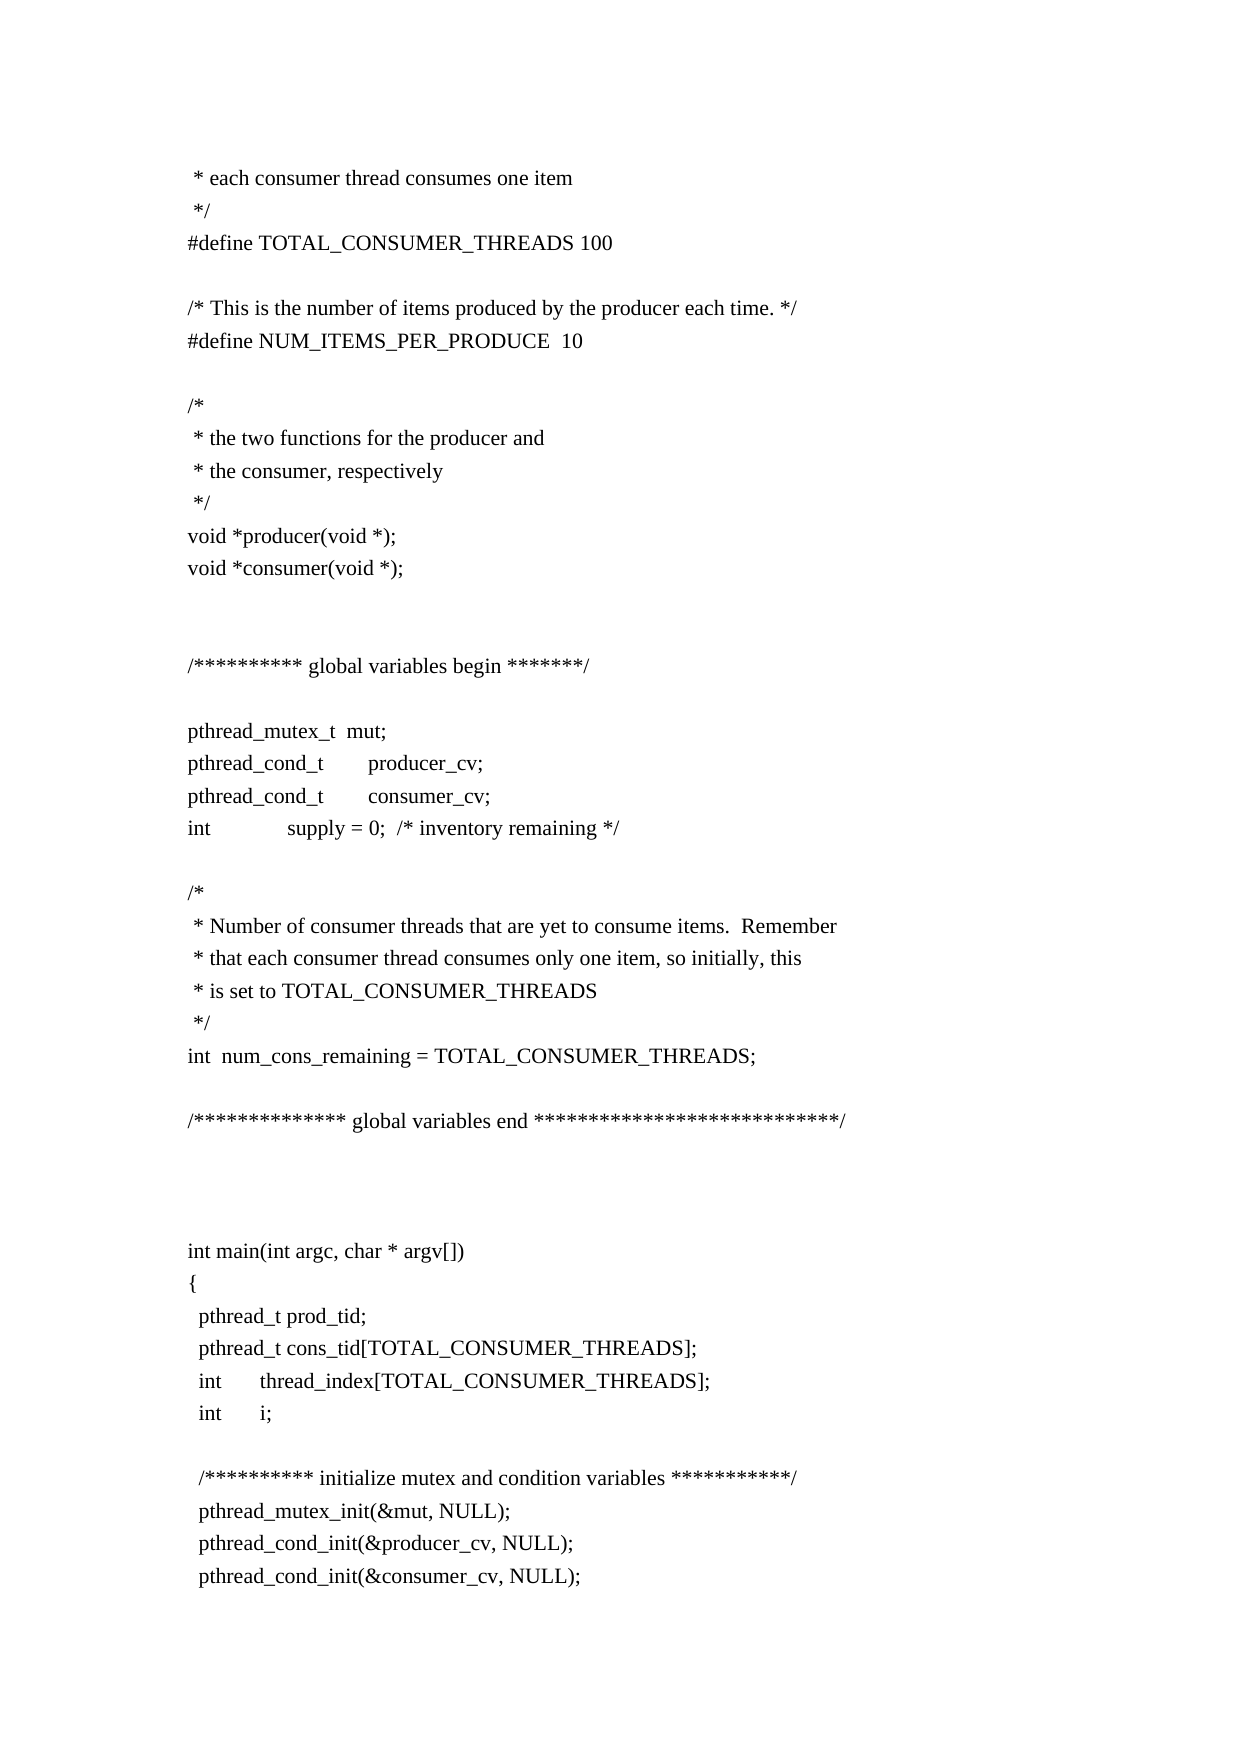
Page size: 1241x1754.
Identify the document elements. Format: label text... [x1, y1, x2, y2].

text */ [187, 1007, 1053, 1039]
text int main(int argc, char * argv[]) [187, 1234, 1053, 1267]
text /* This is the number of items produced by the producer each time. */ [187, 292, 1053, 324]
text * that each consumer thread consumes only one item, so initially, this [187, 942, 1053, 974]
text /********** global variables begin *******/ [187, 649, 1053, 682]
text /* [187, 389, 1053, 422]
text { [187, 1267, 1053, 1299]
text * the two functions for the producer and [187, 422, 1053, 454]
text int i; [187, 1397, 1053, 1429]
text int num_cons_remaining = TOTAL_CONSUMER_THREADS; [187, 1039, 1053, 1072]
text #define NUM_ITEMS_PER_PRODUCE 10 [187, 324, 1053, 357]
text * the consumer, respectively [187, 454, 1053, 487]
text #define TOTAL_CONSUMER_THREADS 100 [187, 227, 1053, 259]
text void *consumer(void *); [187, 552, 1053, 584]
text */ [187, 487, 1053, 519]
text pthread_cond_t producer_cv; [187, 747, 1053, 779]
text pthread_cond_t consumer_cv; [187, 779, 1053, 812]
text pthread_mutex_t mut; [187, 714, 1053, 747]
text int supply = 0; /* inventory remaining */ [187, 812, 1053, 844]
text /********** initialize mutex and condition variables ***********/ [187, 1462, 1053, 1494]
text * each consumer thread consumes one item [187, 162, 1053, 194]
text pthread_cond_init(&consumer_cv, NULL); [187, 1559, 1053, 1592]
text pthread_mutex_init(&mut, NULL); [187, 1494, 1053, 1527]
text /************** global variables end ****************************/ [187, 1104, 1053, 1137]
text pthread_t cons_tid[TOTAL_CONSUMER_THREADS]; [187, 1332, 1053, 1364]
text void *producer(void *); [187, 519, 1053, 552]
text * is set to TOTAL_CONSUMER_THREADS [187, 974, 1053, 1007]
text pthread_cond_init(&producer_cv, NULL); [187, 1527, 1053, 1559]
text * Number of consumer threads that are yet to consume items. Remember [187, 909, 1053, 942]
text */ [187, 194, 1053, 227]
text pthread_t prod_tid; [187, 1299, 1053, 1332]
text /* [187, 877, 1053, 909]
text int thread_index[TOTAL_CONSUMER_THREADS]; [187, 1364, 1053, 1397]
